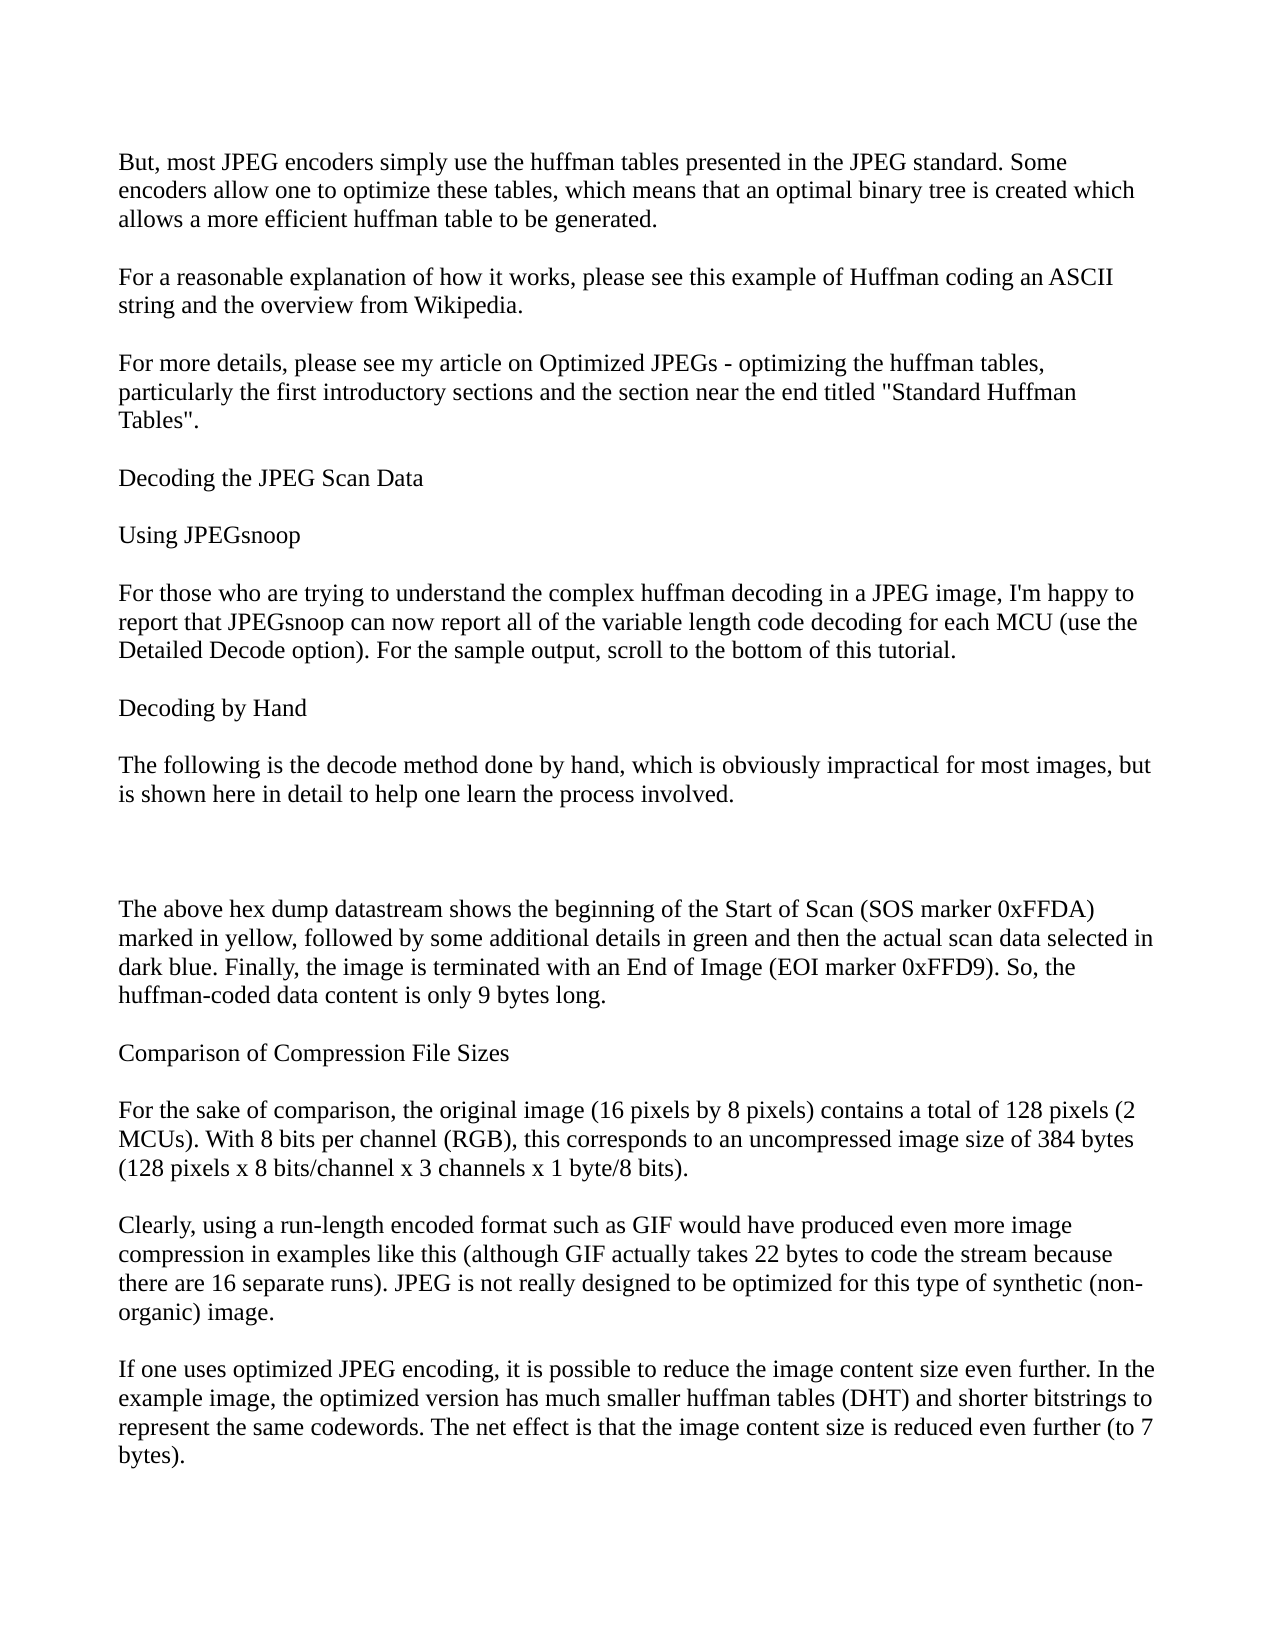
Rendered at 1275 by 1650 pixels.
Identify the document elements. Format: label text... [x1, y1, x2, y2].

text Using JPEGsnoop [118, 492, 1157, 549]
text For those who are trying to understand the complex huffman decoding in a JPEG image, I'm happy to report that JPEGsnoop can now report all of the variable length code decoding for each MCU (use the Detailed Decode option). For the sample output, scroll to the bottom of this tutorial. Decoding by Hand [118, 549, 1157, 722]
text But, most JPEG encoders simply use the huffman tables presented in the JPEG standard. Some encoders allow one to optimize these tables, which means that an optimal binary tree is created which allows a more efficient huffman table to be generated. For a reasonable explanation of how it works, please see this example of Huffman coding an ASCII string and the overview from Wikipedia. For more details, please see my article on Optimized JPEGs - optimizing the huffman tables, particularly the first introductory sections and the section near the end titled "Standard Huffman Tables". Decoding the JPEG Scan Data [118, 147, 1157, 492]
text For the sake of comparison, the original image (16 pixels by 8 pixels) contains a total of 128 pixels (2 MCUs). With 8 bits per channel (RGB), this corresponds to an uncompressed image size of 384 bytes (128 pixels x 8 bits/channel x 3 channels x 1 byte/8 bits). [118, 1067, 1157, 1182]
text The following is the decode method done by hand, which is obviously impractical for most images, but is shown here in detail to help one learn the process involved. The above hex dump datastream shows the beginning of the Start of Scan (SOS marker 0xFFDA) marked in yellow, followed by some additional details in green and then the actual scan data selected in dark blue. Finally, the image is terminated with an End of Image (EOI marker 0xFFD9). So, the huffman-coded data content is only 9 bytes long. Comparison of Compression File Sizes [118, 722, 1157, 1067]
text [118, 1498, 1157, 1527]
text Clearly, using a run-length encoded format such as GIF would have produced even more image compression in examples like this (although GIF actually takes 22 bytes to code the stream because there are 16 separate runs). JPEG is not really designed to be optimized for this type of synthetic (non-organic) image. If one uses optimized JPEG encoding, it is possible to reduce the image content size even further. In the example image, the optimized version has much smaller huffman tables (DHT) and shorter bitstrings to represent the same codewords. The net effect is that the image content size is reduced even further (to 7 bytes). [118, 1211, 1157, 1498]
